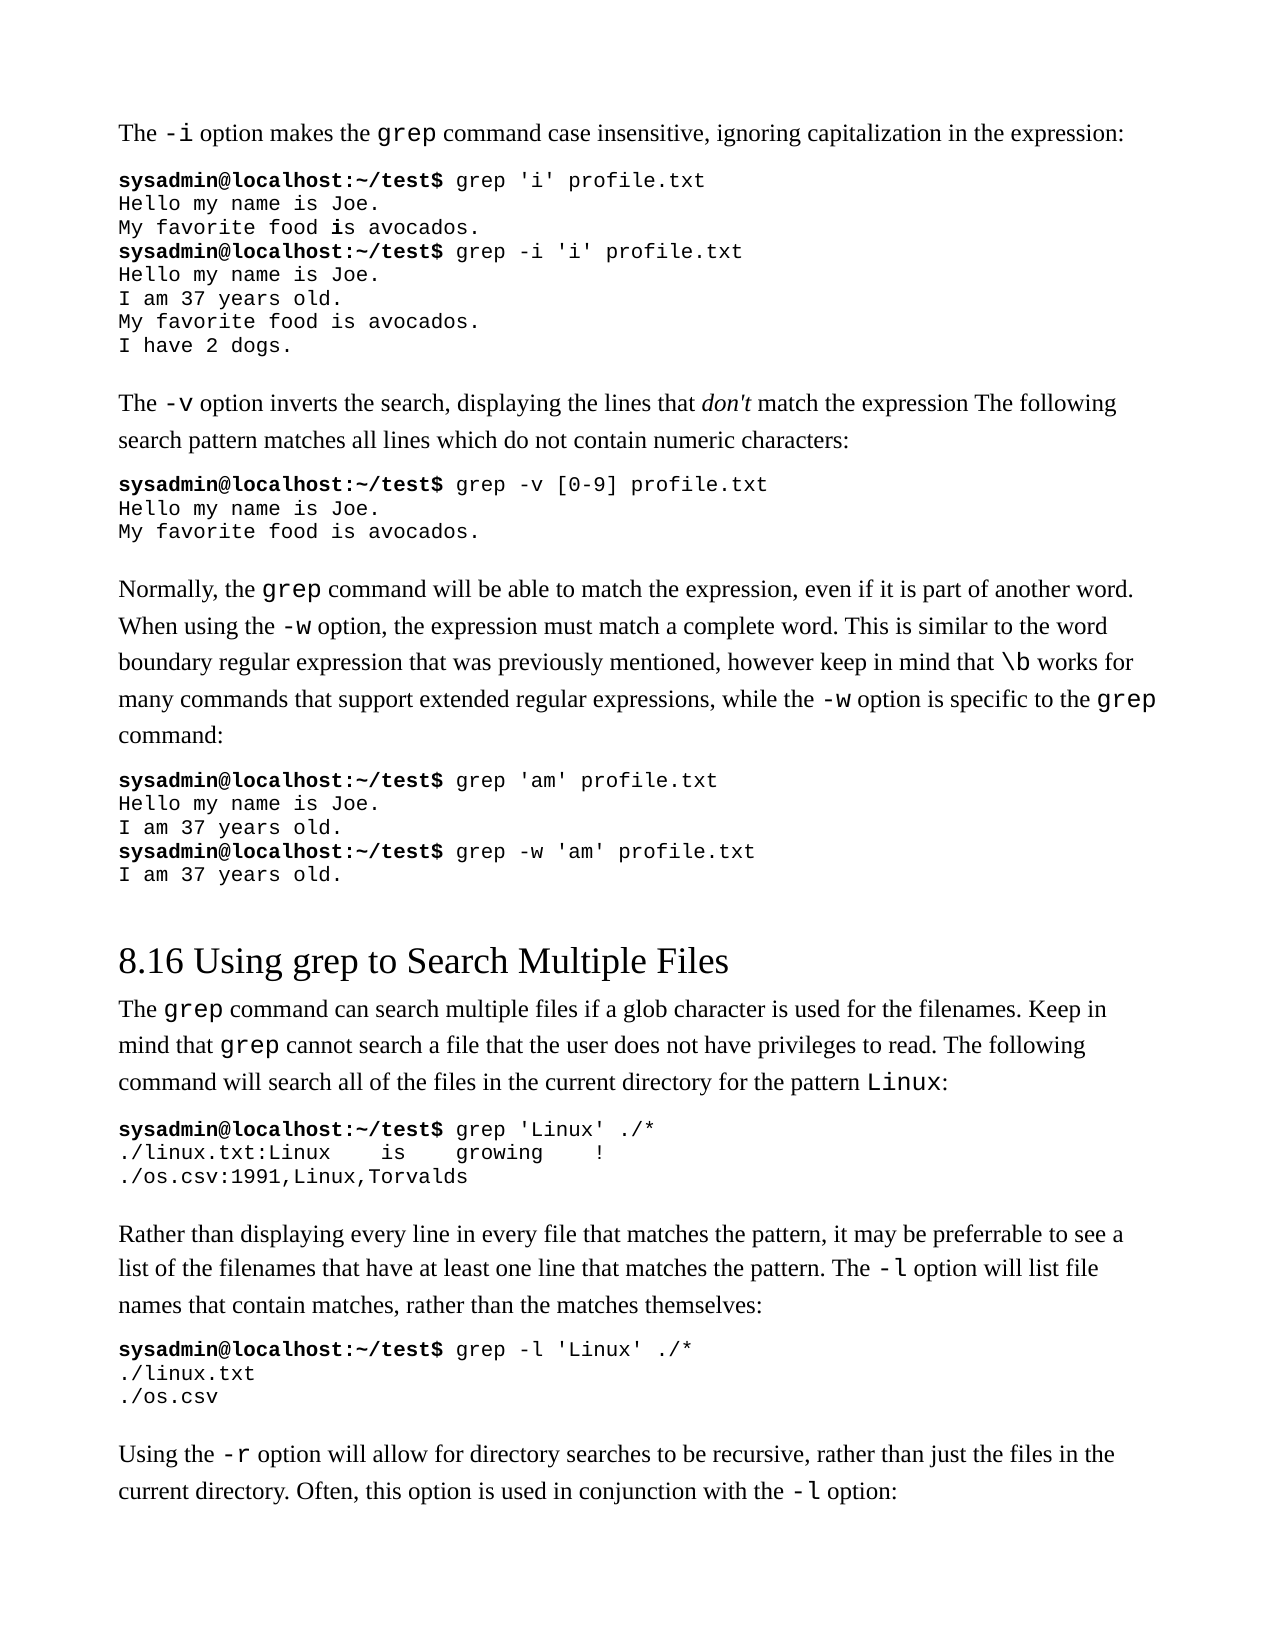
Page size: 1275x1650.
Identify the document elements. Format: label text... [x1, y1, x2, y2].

text Hello my name is Joe. [118, 498, 1157, 521]
text The -i option makes the grep command case insensitive, ignoring capitalization in the expression: [118, 118, 1157, 149]
text My favorite food is avocados. [118, 217, 1157, 241]
text ./os.csv [118, 1386, 1157, 1410]
text I am 37 years old. [118, 817, 1157, 841]
text Hello my name is Joe. [118, 264, 1157, 288]
text Using the -r option will allow for directory searches to be recursive, rather than just the files in the current directory. Often, this option is used in conjunction with the -l option: [118, 1439, 1157, 1507]
text sysadmin@localhost:~/test$ grep 'am' profile.txt [118, 770, 1157, 793]
text I am 37 years old. [118, 288, 1157, 312]
text ./linux.txt [118, 1363, 1157, 1386]
text Hello my name is Joe. [118, 193, 1157, 217]
text sysadmin@localhost:~/test$ grep 'i' profile.txt [118, 170, 1157, 193]
text sysadmin@localhost:~/test$ grep 'Linux' ./* [118, 1118, 1157, 1142]
text My favorite food is avocados. [118, 521, 1157, 545]
text My favorite food is avocados. [118, 312, 1157, 335]
text ./linux.txt:Linux is growing ! [118, 1142, 1157, 1166]
text The -v option inverts the search, displaying the lines that don't match the expression The following search pattern matches all lines which do not contain numeric characters: [118, 388, 1157, 454]
text Rather than displaying every line in every file that matches the pattern, it may be preferrable to see a list of the filenames that have at least one line that matches the pattern. The -l option will list file names that contain matches, rather than the matches themselves: [118, 1219, 1157, 1319]
text sysadmin@localhost:~/test$ grep -i 'i' profile.txt [118, 241, 1157, 264]
text I am 37 years old. [118, 864, 1157, 888]
text Normally, the grep command will be able to match the expression, even if it is part of another word. When using the -w option, the expression must match a complete word. This is similar to the word boundary regular expression that was previously mentioned, however keep in mind that \b works for many commands that support extended regular expressions, while the -w option is specific to the grep command: [118, 574, 1157, 749]
text sysadmin@localhost:~/test$ grep -w 'am' profile.txt [118, 841, 1157, 864]
text The grep command can search multiple files if a glob character is used for the filenames. Keep in mind that grep cannot search a file that the user does not have privileges to read. The following command will search all of the files in the current directory for the pattern Linux: [118, 994, 1157, 1098]
subtitle 8.16 Using grep to Search Multiple Files [118, 938, 1157, 981]
text Hello my name is Joe. [118, 793, 1157, 817]
text ./os.csv:1991,Linux,Torvalds [118, 1166, 1157, 1189]
text sysadmin@localhost:~/test$ grep -l 'Linux' ./* [118, 1339, 1157, 1363]
text I have 2 dogs. [118, 335, 1157, 359]
text sysadmin@localhost:~/test$ grep -v [0-9] profile.txt [118, 474, 1157, 498]
